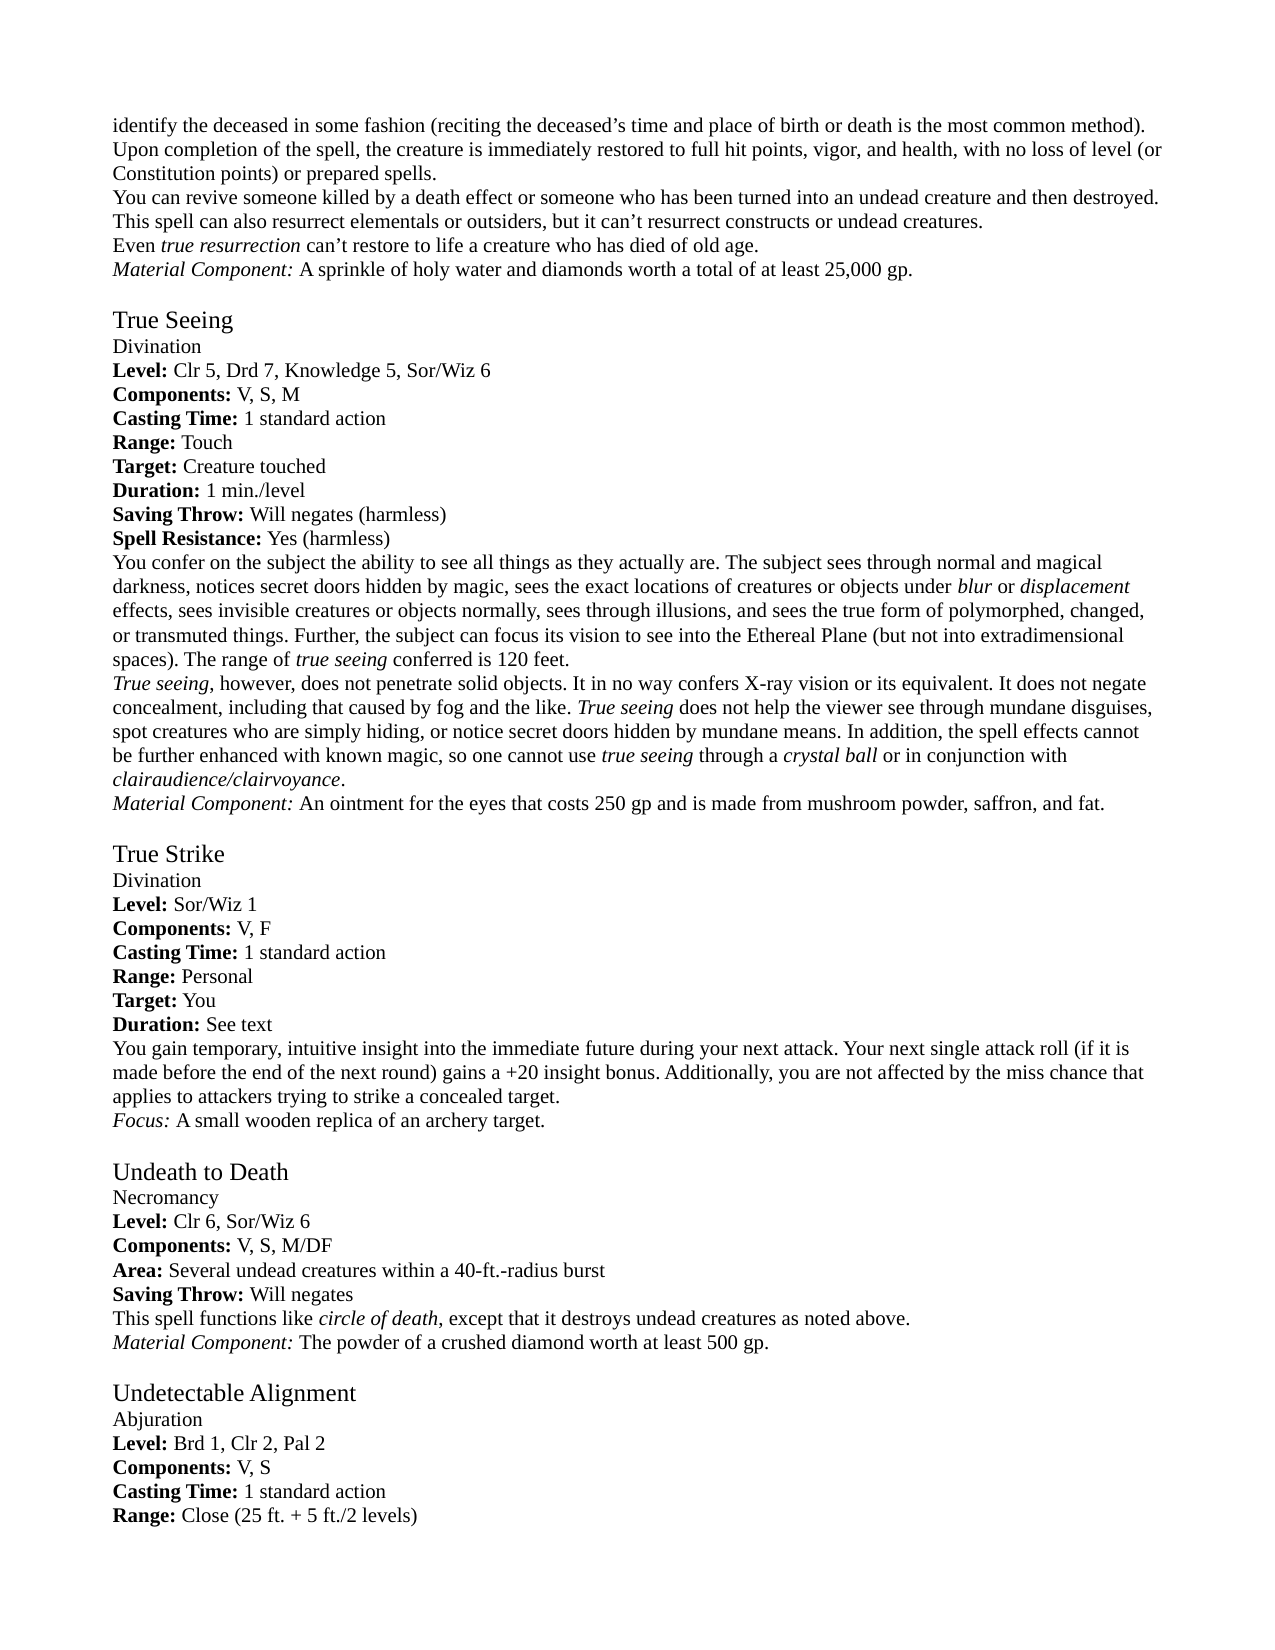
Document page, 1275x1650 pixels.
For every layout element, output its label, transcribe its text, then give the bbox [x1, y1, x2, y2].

text Level: Brd 1, Clr 2, Pal 2 [112, 1431, 1162, 1455]
text Saving Throw: Will negates [112, 1282, 1162, 1306]
text True Strike [112, 839, 1162, 868]
text Components: V, F [112, 916, 1162, 940]
text Focus: A small wooden replica of an archery target. [112, 1108, 1162, 1132]
text Material Component: The powder of a crushed diamond worth at least 500 gp. [112, 1330, 1162, 1354]
text Casting Time: 1 standard action [112, 1479, 1162, 1503]
text Level: Clr 6, Sor/Wiz 6 [112, 1209, 1162, 1233]
text True seeing, however, does not penetrate solid objects. It in no way confers X-ray vision or its equivalent. It does not negate concealment, including that caused by fog and the like. True seeing does not help the viewer see through mundane disguises, spot creatures who are simply hiding, or notice secret doors hidden by mundane means. In addition, the spell effects cannot be further enhanced with known magic, so one cannot use true seeing through a crystal ball or in conjunction with clairaudience/clairvoyance. [112, 671, 1162, 791]
text Components: V, S [112, 1455, 1162, 1479]
text Components: V, S, M [112, 382, 1162, 406]
text Abjuration [112, 1407, 1162, 1431]
text Target: Creature touched [112, 454, 1162, 478]
text identify the deceased in some fashion (reciting the deceased’s time and place of birth or death is the most common method). [112, 112, 1162, 137]
text Divination [112, 334, 1162, 358]
text Material Component: An ointment for the eyes that costs 250 gp and is made from mushroom powder, saffron, and fat. [112, 791, 1162, 815]
text Range: Personal [112, 964, 1162, 988]
text Even true resurrection can’t restore to life a creature who has died of old age. [112, 233, 1162, 257]
text Target: You [112, 988, 1162, 1012]
text Spell Resistance: Yes (harmless) [112, 526, 1162, 550]
text Range: Close (25 ft. + 5 ft./2 levels) [112, 1503, 1162, 1527]
text Casting Time: 1 standard action [112, 406, 1162, 430]
text Duration: 1 min./level [112, 478, 1162, 502]
text Material Component: A sprinkle of holy water and diamonds worth a total of at least 25,000 gp. [112, 257, 1162, 281]
text Duration: See text [112, 1012, 1162, 1036]
text Undetectable Alignment [112, 1378, 1162, 1407]
text Level: Sor/Wiz 1 [112, 892, 1162, 916]
text You can revive someone killed by a death effect or someone who has been turned into an undead creature and then destroyed. This spell can also resurrect elementals or outsiders, but it can’t resurrect constructs or undead creatures. [112, 185, 1162, 233]
text Range: Touch [112, 430, 1162, 454]
text Undeath to Death [112, 1157, 1162, 1185]
text True Seeing [112, 305, 1162, 334]
text Upon completion of the spell, the creature is immediately restored to full hit points, vigor, and health, with no loss of level (or Constitution points) or prepared spells. [112, 137, 1162, 185]
text You confer on the subject the ability to see all things as they actually are. The subject sees through normal and magical darkness, notices secret doors hidden by magic, sees the exact locations of creatures or objects under blur or displacement effects, sees invisible creatures or objects normally, sees through illusions, and sees the true form of polymorphed, changed, or transmuted things. Further, the subject can focus its vision to see into the Ethereal Plane (but not into extradimensional spaces). The range of true seeing conferred is 120 feet. [112, 550, 1162, 671]
text Casting Time: 1 standard action [112, 940, 1162, 964]
text Components: V, S, M/DF [112, 1233, 1162, 1257]
text Area: Several undead creatures within a 40-ft.-radius burst [112, 1257, 1162, 1282]
text Level: Clr 5, Drd 7, Knowledge 5, Sor/Wiz 6 [112, 358, 1162, 382]
text You gain temporary, intuitive insight into the immediate future during your next attack. Your next single attack roll (if it is made before the end of the next round) gains a +20 insight bonus. Additionally, you are not affected by the miss chance that applies to attackers trying to strike a concealed target. [112, 1036, 1162, 1108]
text Saving Throw: Will negates (harmless) [112, 502, 1162, 526]
text Divination [112, 868, 1162, 892]
text Necromancy [112, 1185, 1162, 1209]
text This spell functions like circle of death, except that it destroys undead creatures as noted above. [112, 1306, 1162, 1330]
